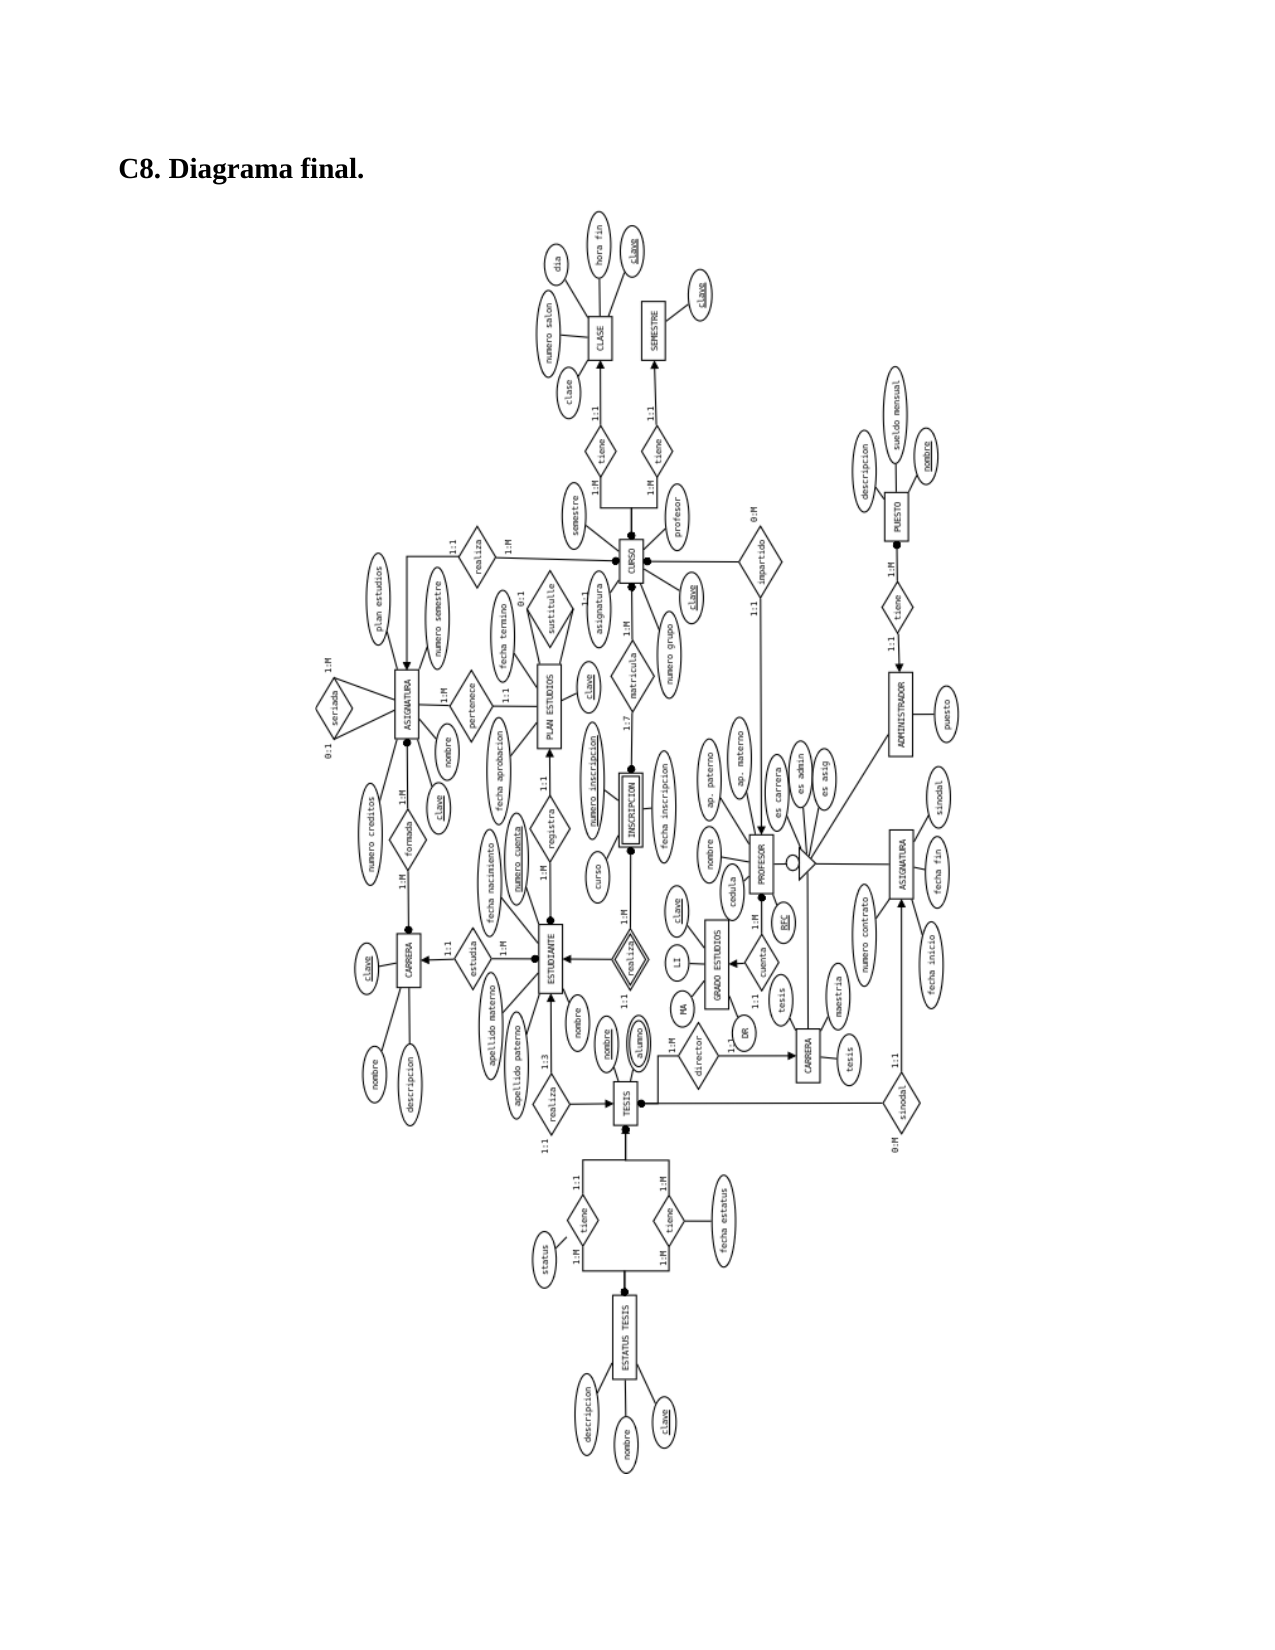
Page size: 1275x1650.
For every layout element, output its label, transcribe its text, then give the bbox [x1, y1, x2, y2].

text C8. Diagrama final. [118, 152, 1157, 185]
picture [315, 185, 960, 1474]
